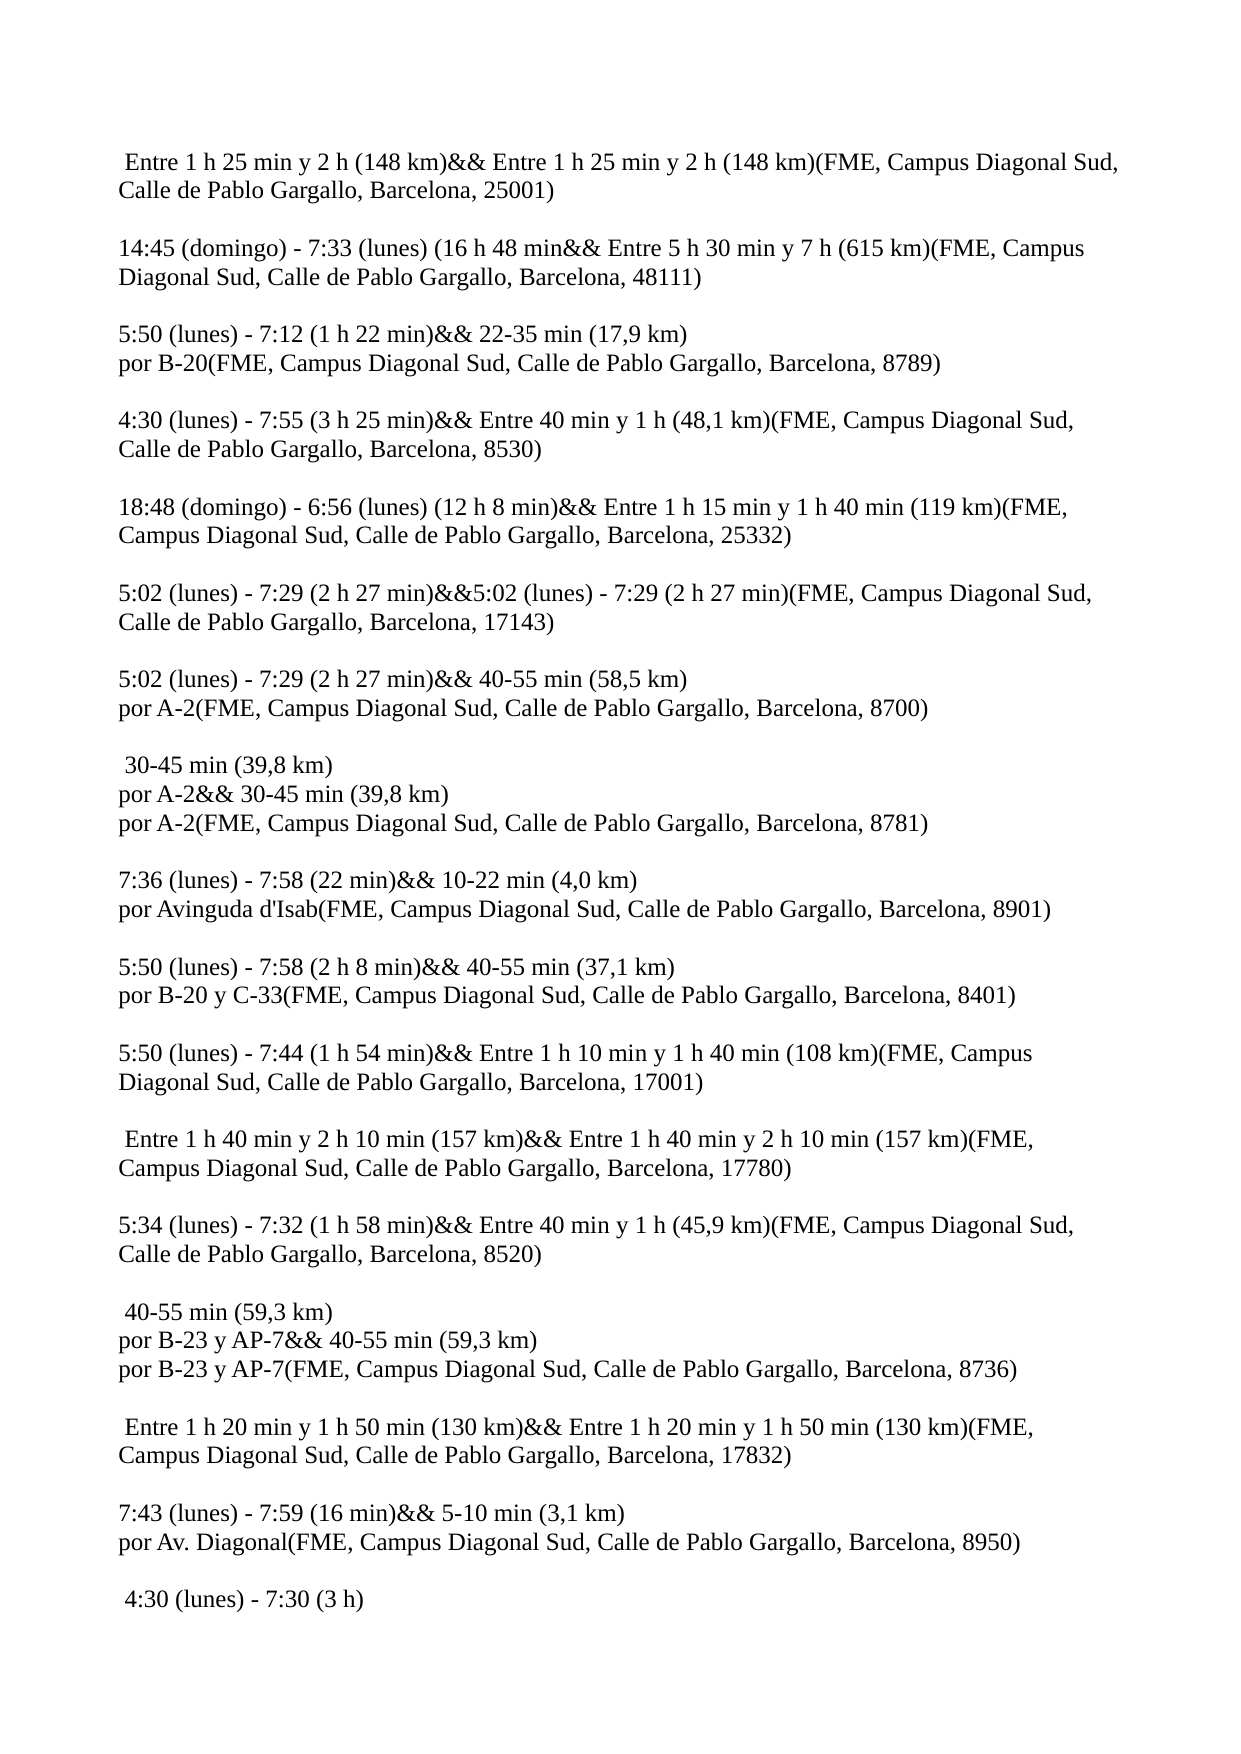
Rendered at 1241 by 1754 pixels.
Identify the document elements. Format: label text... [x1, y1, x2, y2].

text 14:45 (domingo) - 7:33 (lunes) (16 h 48 min&& Entre 5 h 30 min y 7 h (615 km)(FME, Campus Diagonal Sud, Calle de Pablo Gargallo, Barcelona, 48111) [118, 233, 1122, 291]
text 5:50 (lunes) - 7:44 (1 h 54 min)&& Entre 1 h 10 min y 1 h 40 min (108 km)(FME, Campus Diagonal Sud, Calle de Pablo Gargallo, Barcelona, 17001) [118, 1038, 1122, 1096]
text por B-23 y AP-7(FME, Campus Diagonal Sud, Calle de Pablo Gargallo, Barcelona, 8736) [118, 1354, 1122, 1383]
text por A-2(FME, Campus Diagonal Sud, Calle de Pablo Gargallo, Barcelona, 8700) [118, 693, 1122, 722]
text 7:36 (lunes) - 7:58 (22 min)&& 10-22 min (4,0 km) [118, 866, 1122, 894]
text por Avinguda d'Isab(FME, Campus Diagonal Sud, Calle de Pablo Gargallo, Barcelona, 8901) [118, 894, 1122, 923]
text por Av. Diagonal(FME, Campus Diagonal Sud, Calle de Pablo Gargallo, Barcelona, 8950) [118, 1527, 1122, 1556]
text 4:30 (lunes) - 7:55 (3 h 25 min)&& Entre 40 min y 1 h (48,1 km)(FME, Campus Diagonal Sud, Calle de Pablo Gargallo, Barcelona, 8530) [118, 406, 1122, 463]
text por A-2&& 30-45 min (39,8 km) [118, 779, 1122, 808]
text 5:02 (lunes) - 7:29 (2 h 27 min)&& 40-55 min (58,5 km) [118, 664, 1122, 693]
text Entre 1 h 25 min y 2 h (148 km)&& Entre 1 h 25 min y 2 h (148 km)(FME, Campus Diagonal Sud, Calle de Pablo Gargallo, Barcelona, 25001) [118, 147, 1122, 204]
text por B-20(FME, Campus Diagonal Sud, Calle de Pablo Gargallo, Barcelona, 8789) [118, 348, 1122, 377]
text 5:50 (lunes) - 7:58 (2 h 8 min)&& 40-55 min (37,1 km) [118, 952, 1122, 981]
text 18:48 (domingo) - 6:56 (lunes) (12 h 8 min)&& Entre 1 h 15 min y 1 h 40 min (119 km)(FME, Campus Diagonal Sud, Calle de Pablo Gargallo, Barcelona, 25332) [118, 492, 1122, 549]
text 5:50 (lunes) - 7:12 (1 h 22 min)&& 22-35 min (17,9 km) [118, 319, 1122, 348]
text 40-55 min (59,3 km) [118, 1297, 1122, 1326]
text 30-45 min (39,8 km) [118, 751, 1122, 779]
text 4:30 (lunes) - 7:30 (3 h) [118, 1584, 1122, 1613]
text por B-23 y AP-7&& 40-55 min (59,3 km) [118, 1326, 1122, 1354]
text Entre 1 h 40 min y 2 h 10 min (157 km)&& Entre 1 h 40 min y 2 h 10 min (157 km)(FME, Campus Diagonal Sud, Calle de Pablo Gargallo, Barcelona, 17780) [118, 1124, 1122, 1182]
text Entre 1 h 20 min y 1 h 50 min (130 km)&& Entre 1 h 20 min y 1 h 50 min (130 km)(FME, Campus Diagonal Sud, Calle de Pablo Gargallo, Barcelona, 17832) [118, 1412, 1122, 1469]
text 5:02 (lunes) - 7:29 (2 h 27 min)&&5:02 (lunes) - 7:29 (2 h 27 min)(FME, Campus Diagonal Sud, Calle de Pablo Gargallo, Barcelona, 17143) [118, 578, 1122, 636]
text por A-2(FME, Campus Diagonal Sud, Calle de Pablo Gargallo, Barcelona, 8781) [118, 808, 1122, 837]
text 7:43 (lunes) - 7:59 (16 min)&& 5-10 min (3,1 km) [118, 1498, 1122, 1527]
text 5:34 (lunes) - 7:32 (1 h 58 min)&& Entre 40 min y 1 h (45,9 km)(FME, Campus Diagonal Sud, Calle de Pablo Gargallo, Barcelona, 8520) [118, 1211, 1122, 1268]
text por B-20 y C-33(FME, Campus Diagonal Sud, Calle de Pablo Gargallo, Barcelona, 8401) [118, 981, 1122, 1009]
